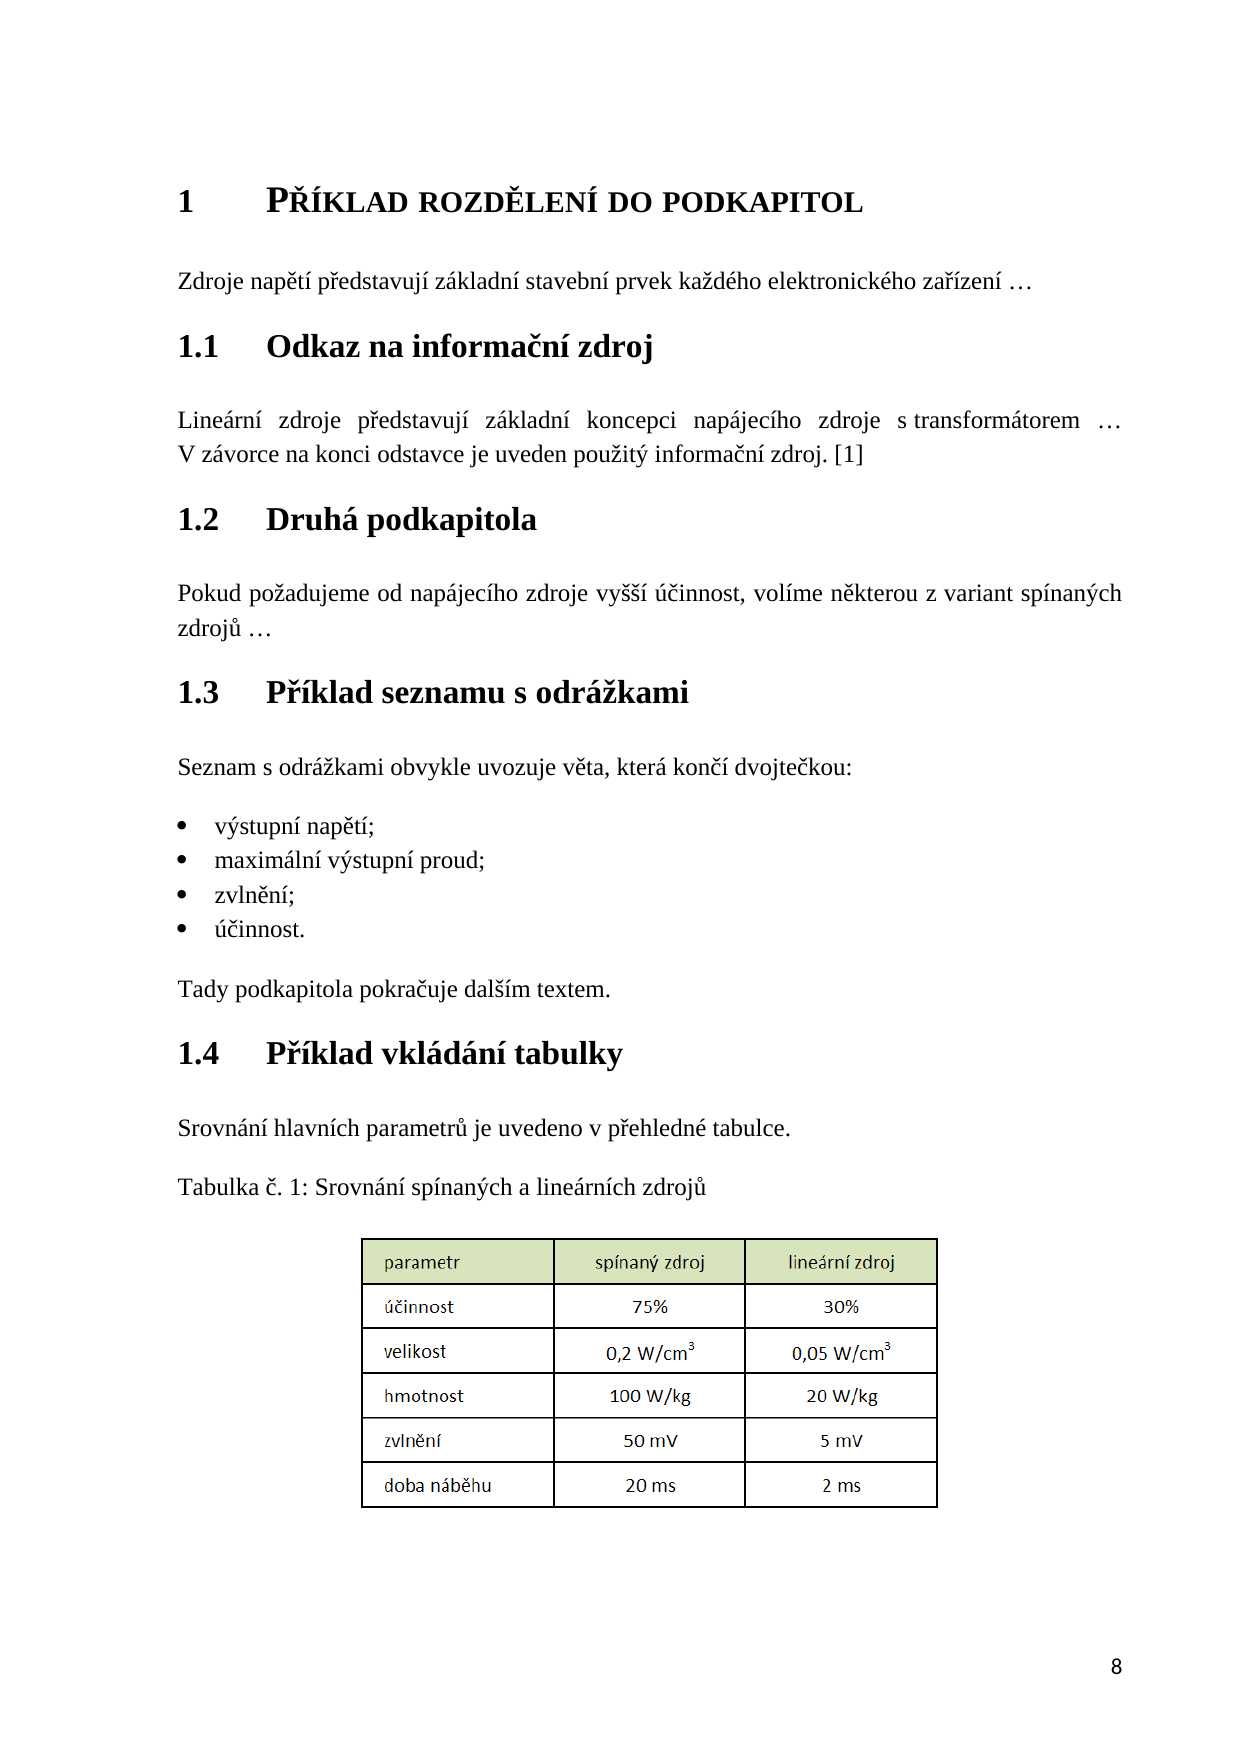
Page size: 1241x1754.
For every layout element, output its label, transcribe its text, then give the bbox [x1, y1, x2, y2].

text Lineární zdroje představují základní koncepci napájecího zdroje s transformátorem … V závorce na konci odstavce je uveden použitý informační zdroj. [1] [177, 405, 1122, 468]
list Příklad seznamu s odrážkami [177, 672, 1122, 711]
text Zdroje napětí představují základní stavební prvek každého elektronického zařízení … [177, 266, 1122, 295]
text Seznam s odrážkami obvykle uvozuje věta, která končí dvojtečkou: [177, 752, 1122, 780]
text Pokud požadujeme od napájecího zdroje vyšší účinnost, volíme některou z variant spínaných zdrojů … [177, 578, 1122, 642]
list zvlnění; [177, 880, 1122, 909]
list Druhá podkapitola [177, 499, 1122, 537]
picture [357, 1231, 942, 1512]
list účinnost. [177, 914, 1122, 943]
list Příklad vkládání tabulky [177, 1033, 1122, 1072]
text Tabulka č. 1: Srovnání spínaných a lineárních zdrojů [177, 1172, 1122, 1201]
list výstupní napětí; [177, 811, 1122, 840]
text Tady podkapitola pokračuje dalším textem. [177, 974, 1122, 1003]
list maximální výstupní proud; [177, 846, 1122, 874]
list Příklad rozdělení do podkapitol [177, 177, 1122, 220]
list Odkaz na informační zdroj [177, 326, 1122, 364]
text Srovnání hlavních parametrů je uvedeno v přehledné tabulce. [177, 1113, 1122, 1141]
